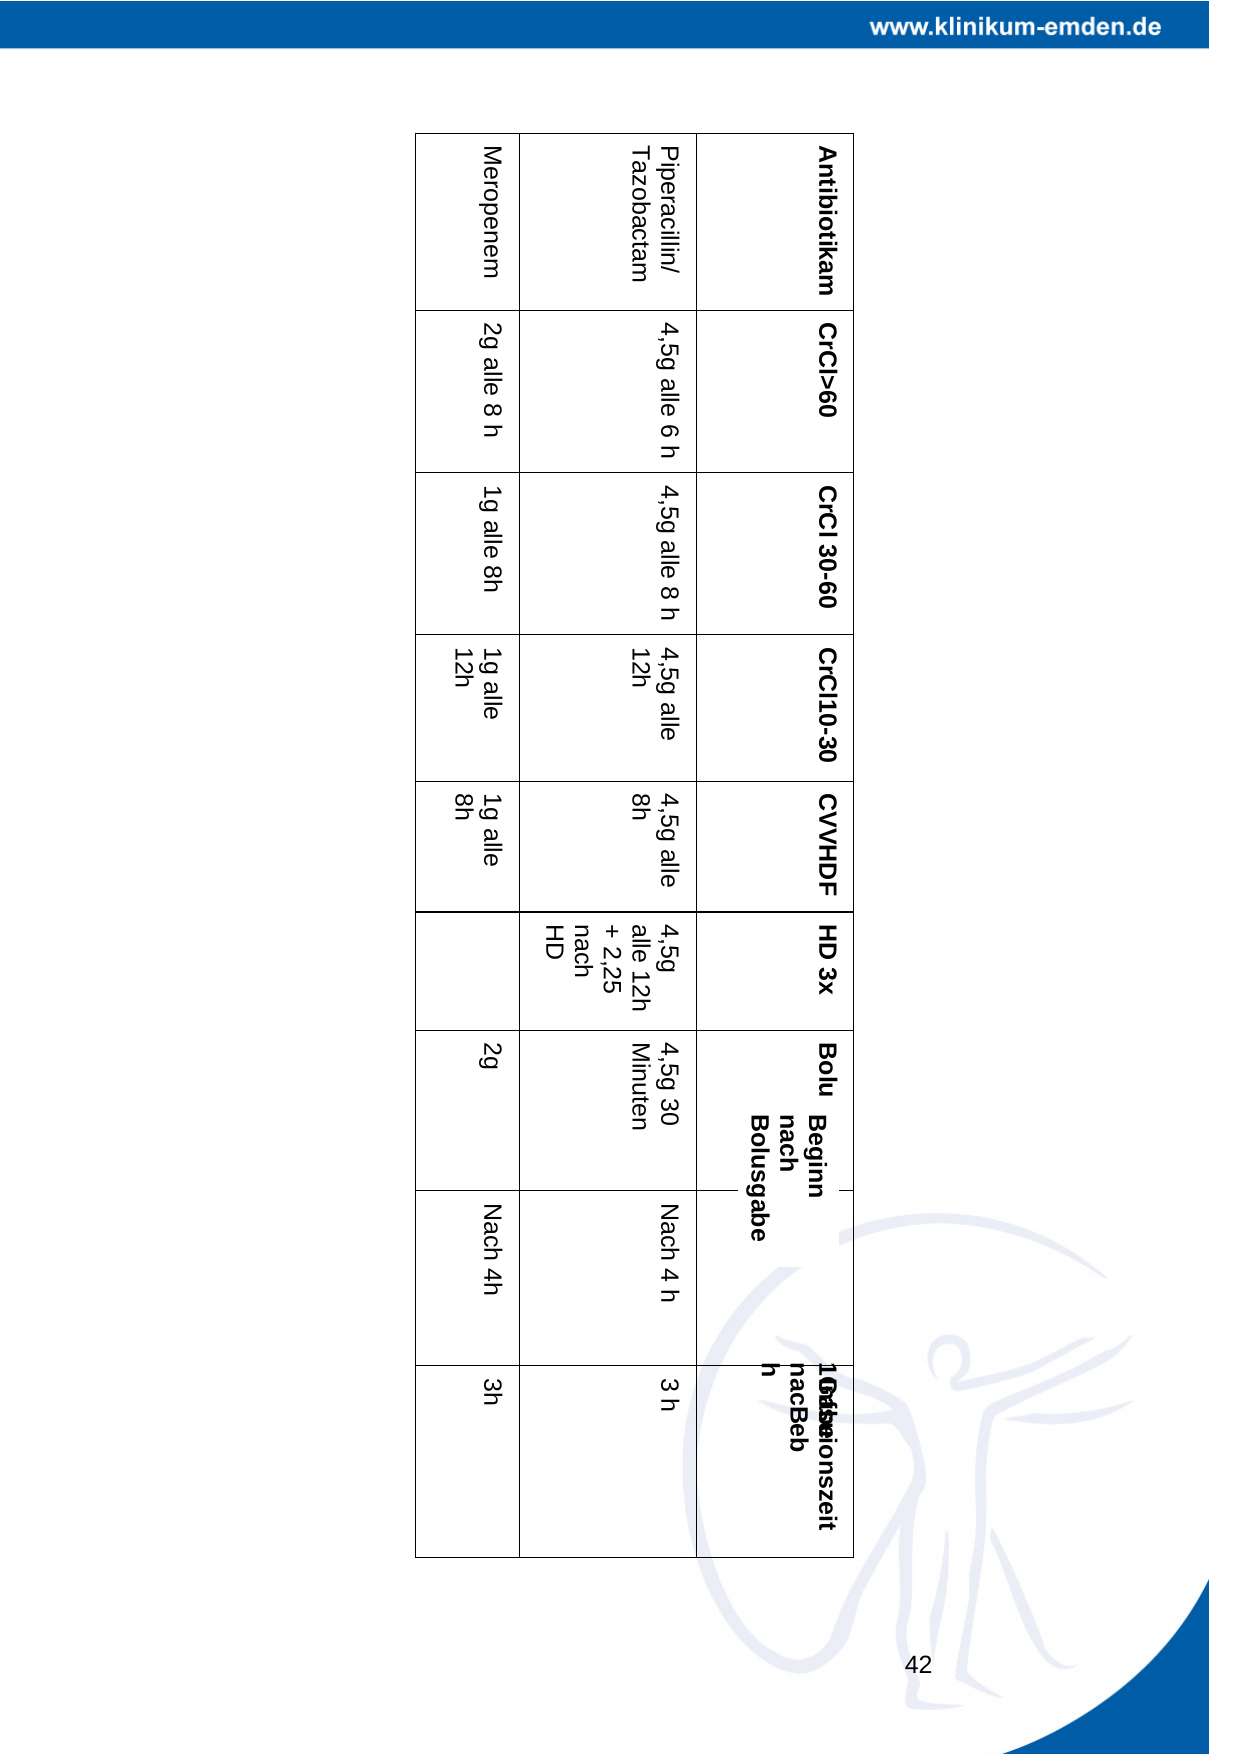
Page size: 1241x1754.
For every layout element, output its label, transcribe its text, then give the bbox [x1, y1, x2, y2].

table_cell Infsuionszeit [697, 1366, 853, 1557]
picture [0, 1, 1209, 1754]
table_header Meropenem [416, 134, 519, 310]
table_cell 1Gabe nacBebh [697, 1191, 853, 1365]
table_cell Nach 4 h [520, 1191, 696, 1365]
table_cell CrCl10-30 [697, 635, 853, 781]
table_cell 4,5g alle 12h + 2,25 nach HD [520, 913, 696, 1029]
table_cell Nach 4h [416, 1191, 519, 1365]
table_cell 4,5g alle 8h [520, 782, 696, 911]
table_cell 3 h [520, 1366, 696, 1557]
table_cell 2g alle 8 h [416, 311, 519, 472]
table_cell 1g alle 8h [416, 473, 519, 634]
table_header Piperacillin/ Tazobactam [520, 134, 696, 310]
table_header Antibiotikam [697, 134, 853, 310]
table_cell Bolusgabe [697, 1031, 853, 1190]
table_cell 4,5g alle 6 h [520, 311, 696, 472]
table_cell HD 3x [697, 913, 853, 1029]
table_cell 4,5g alle 8 h [520, 473, 696, 634]
table_cell [416, 913, 519, 1029]
table_cell 2g [416, 1031, 519, 1190]
table_cell 1g alle 12h [416, 635, 519, 781]
table_cell CrCl>60 [697, 311, 853, 472]
table_cell 3h [416, 1366, 519, 1557]
table_cell 4,5g alle 12h [520, 635, 696, 781]
table_cell 1g alle 8h [416, 782, 519, 911]
table_cell 4,5g 30 Minuten [520, 1031, 696, 1190]
table_cell CVVHDF [697, 782, 853, 911]
table_cell CrCl 30-60 [697, 473, 853, 634]
